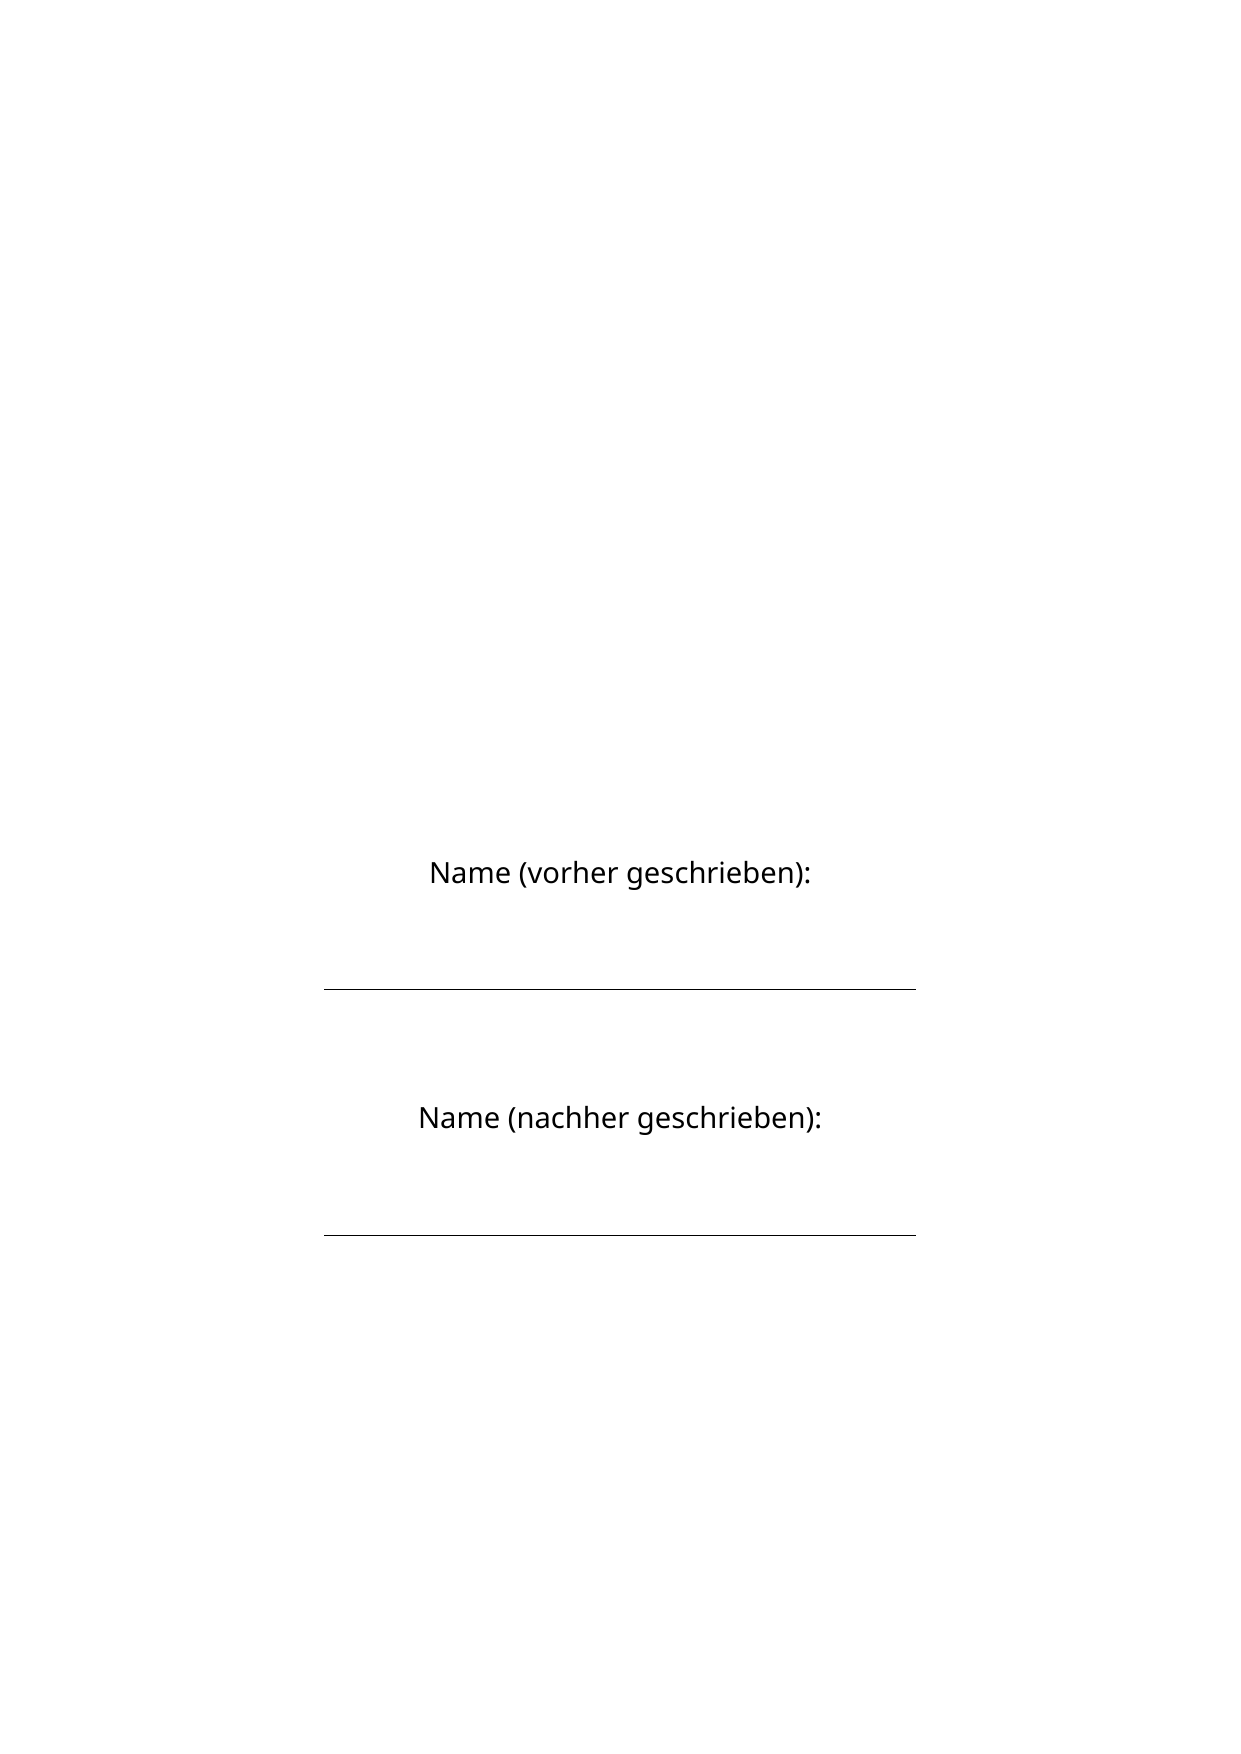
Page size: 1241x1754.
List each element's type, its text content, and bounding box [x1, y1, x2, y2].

text Name (vorher geschrieben): [118, 853, 1122, 892]
text Name (nachher geschrieben): [118, 1097, 1122, 1137]
